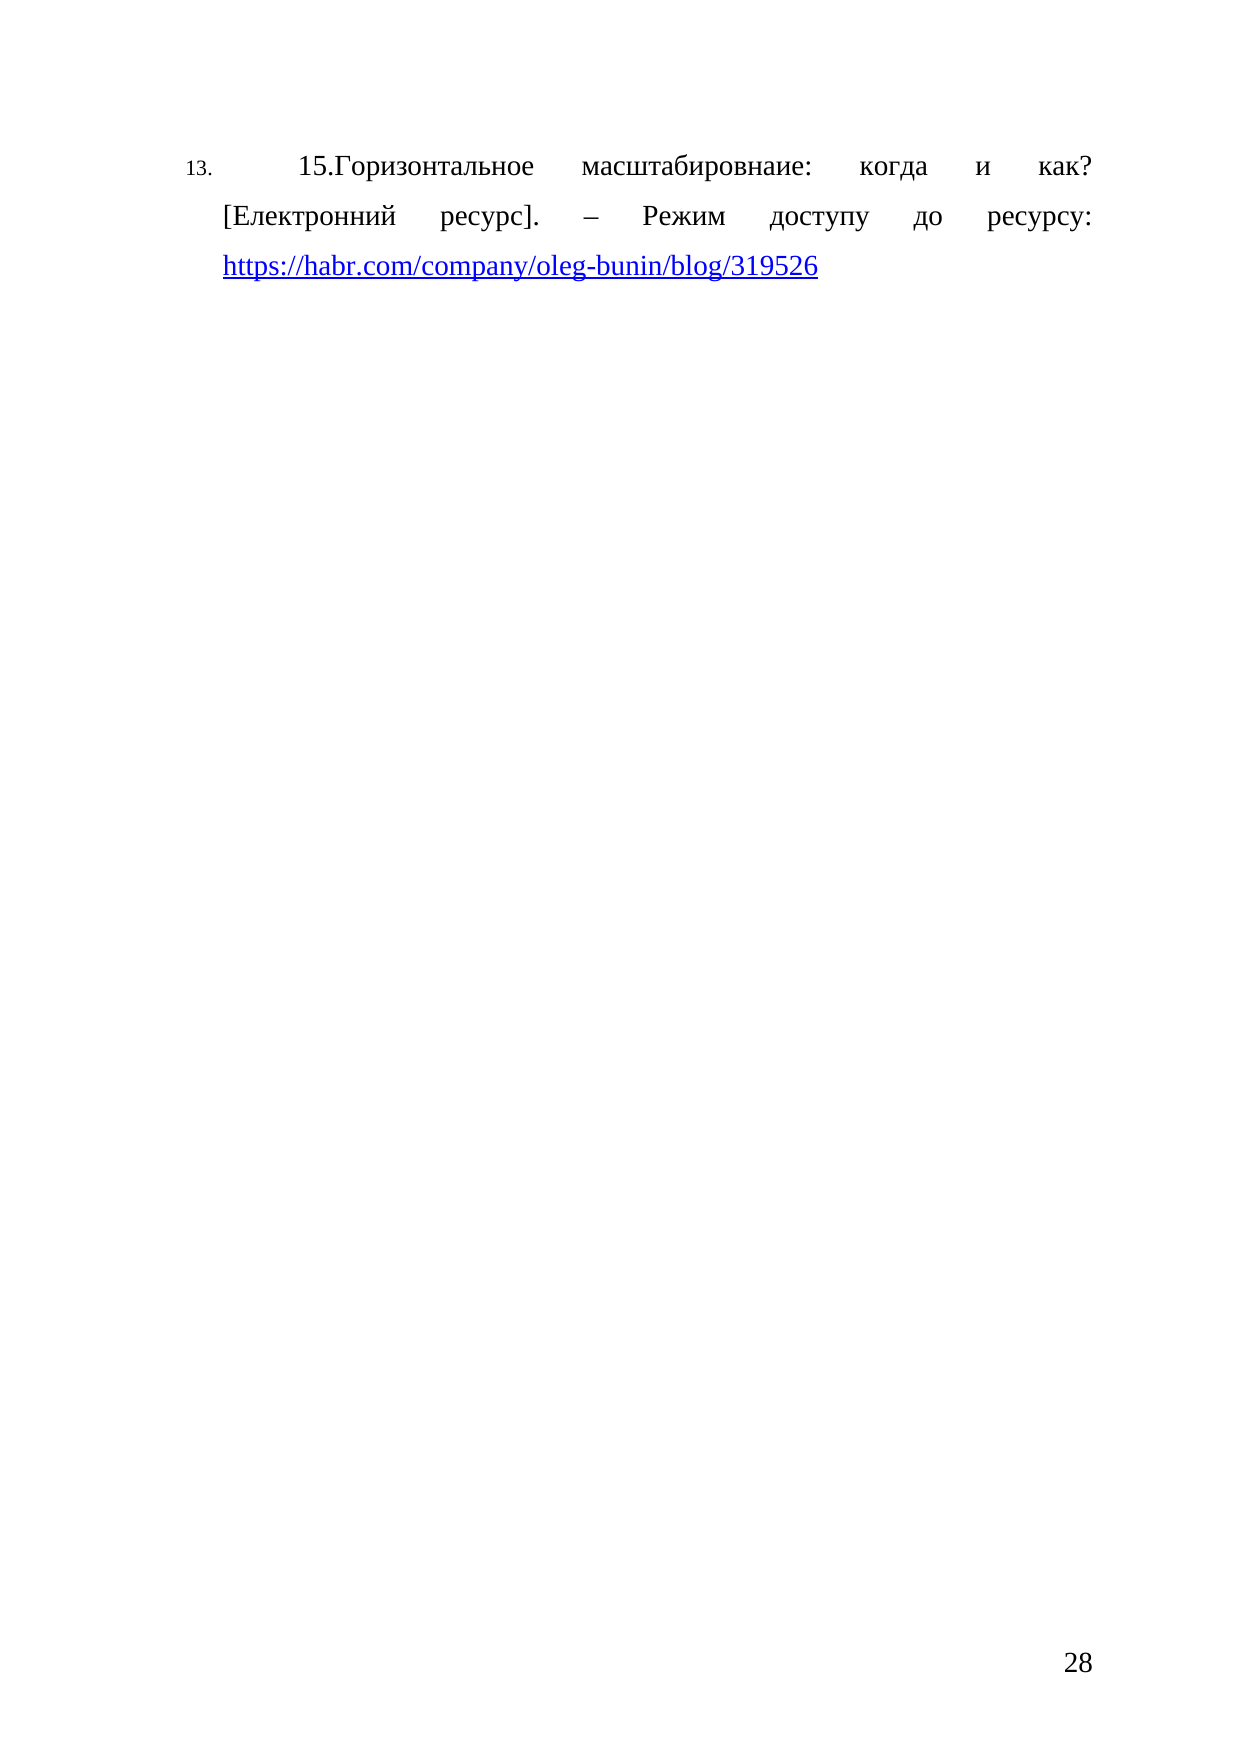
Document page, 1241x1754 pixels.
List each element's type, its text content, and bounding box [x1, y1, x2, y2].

list 15.Горизонтальное масштабировнаие: когда и как? [Електронний ресурс]. – Режим доступу до ресурсу: https://habr.com/company/oleg-bunin/blog/319526 [185, 148, 1093, 282]
